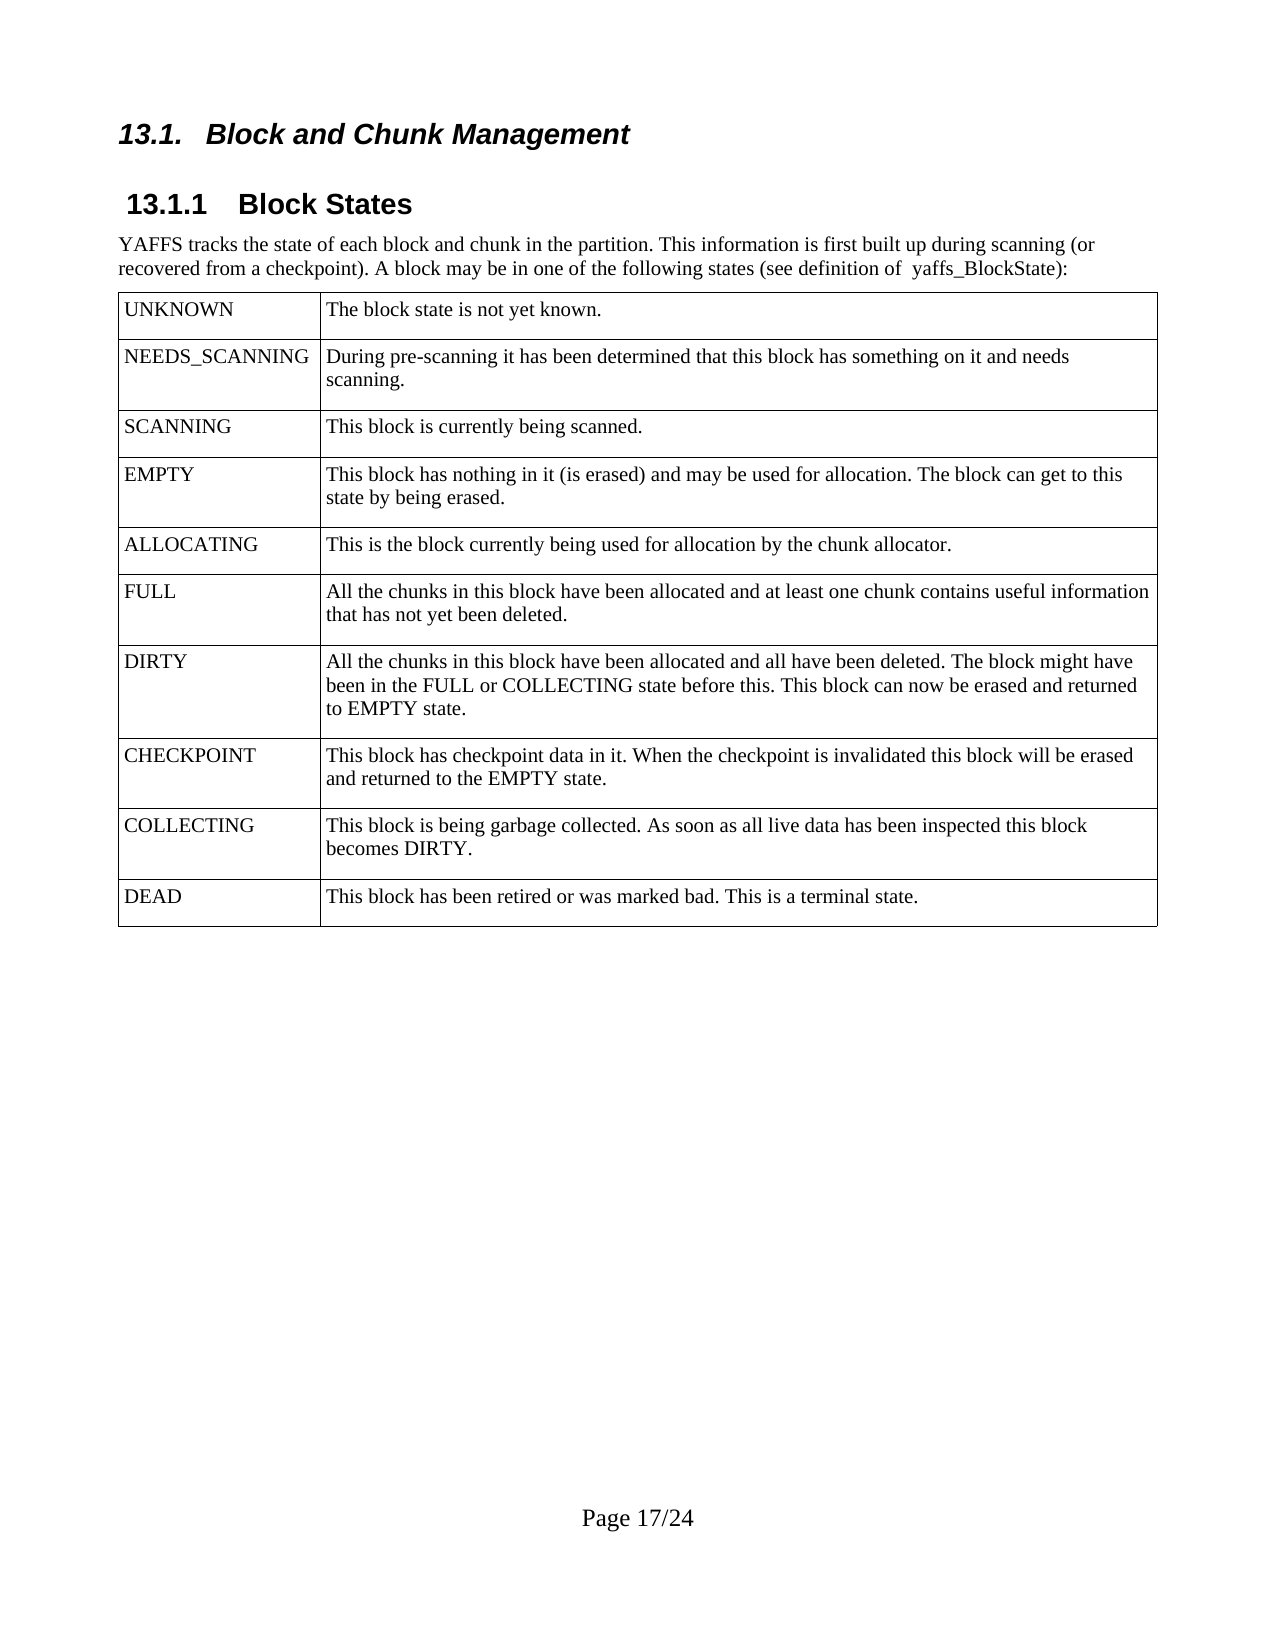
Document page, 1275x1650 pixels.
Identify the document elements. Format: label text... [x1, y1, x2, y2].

text YAFFS tracks the state of each block and chunk in the partition. This information is first built up during scanning (or recovered from a checkpoint). A block may be in one of the following states (see definition of yaffs_BlockState): [118, 233, 1157, 279]
table_cell SCANNING [119, 411, 320, 457]
subtitle Block and Chunk Management [118, 118, 1157, 151]
table_header UNKNOWN [119, 293, 320, 339]
table_header The block state is not yet known. [321, 293, 1157, 339]
table_cell All the chunks in this block have been allocated and all have been deleted. The block might have been in the FULL or COLLECTING state before this. This block can now be erased and returned to EMPTY state. [321, 646, 1157, 738]
table_cell This block has nothing in it (is erased) and may be used for allocation. The block can get to this state by being erased. [321, 458, 1157, 527]
table_cell This block has checkpoint data in it. When the checkpoint is invalidated this block will be erased and returned to the EMPTY state. [321, 739, 1157, 808]
table_cell NEEDS_SCANNING [119, 340, 320, 409]
table_cell COLLECTING [119, 809, 320, 879]
table_cell EMPTY [119, 458, 320, 527]
table_cell DIRTY [119, 646, 320, 738]
table_cell This block is currently being scanned. [321, 411, 1157, 457]
table_cell CHECKPOINT [119, 739, 320, 808]
table_cell This block is being garbage collected. As soon as all live data has been inspected this block becomes DIRTY. [321, 809, 1157, 879]
table_cell ALLOCATING [119, 528, 320, 574]
table_cell DEAD [119, 880, 320, 926]
table_cell FULL [119, 575, 320, 644]
table_cell All the chunks in this block have been allocated and at least one chunk contains useful information that has not yet been deleted. [321, 575, 1157, 644]
subtitle Block States [118, 188, 1157, 221]
table_cell This is the block currently being used for allocation by the chunk allocator. [321, 528, 1157, 574]
table_cell During pre-scanning it has been determined that this block has something on it and needs scanning. [321, 340, 1157, 409]
table_cell This block has been retired or was marked bad. This is a terminal state. [321, 880, 1157, 926]
